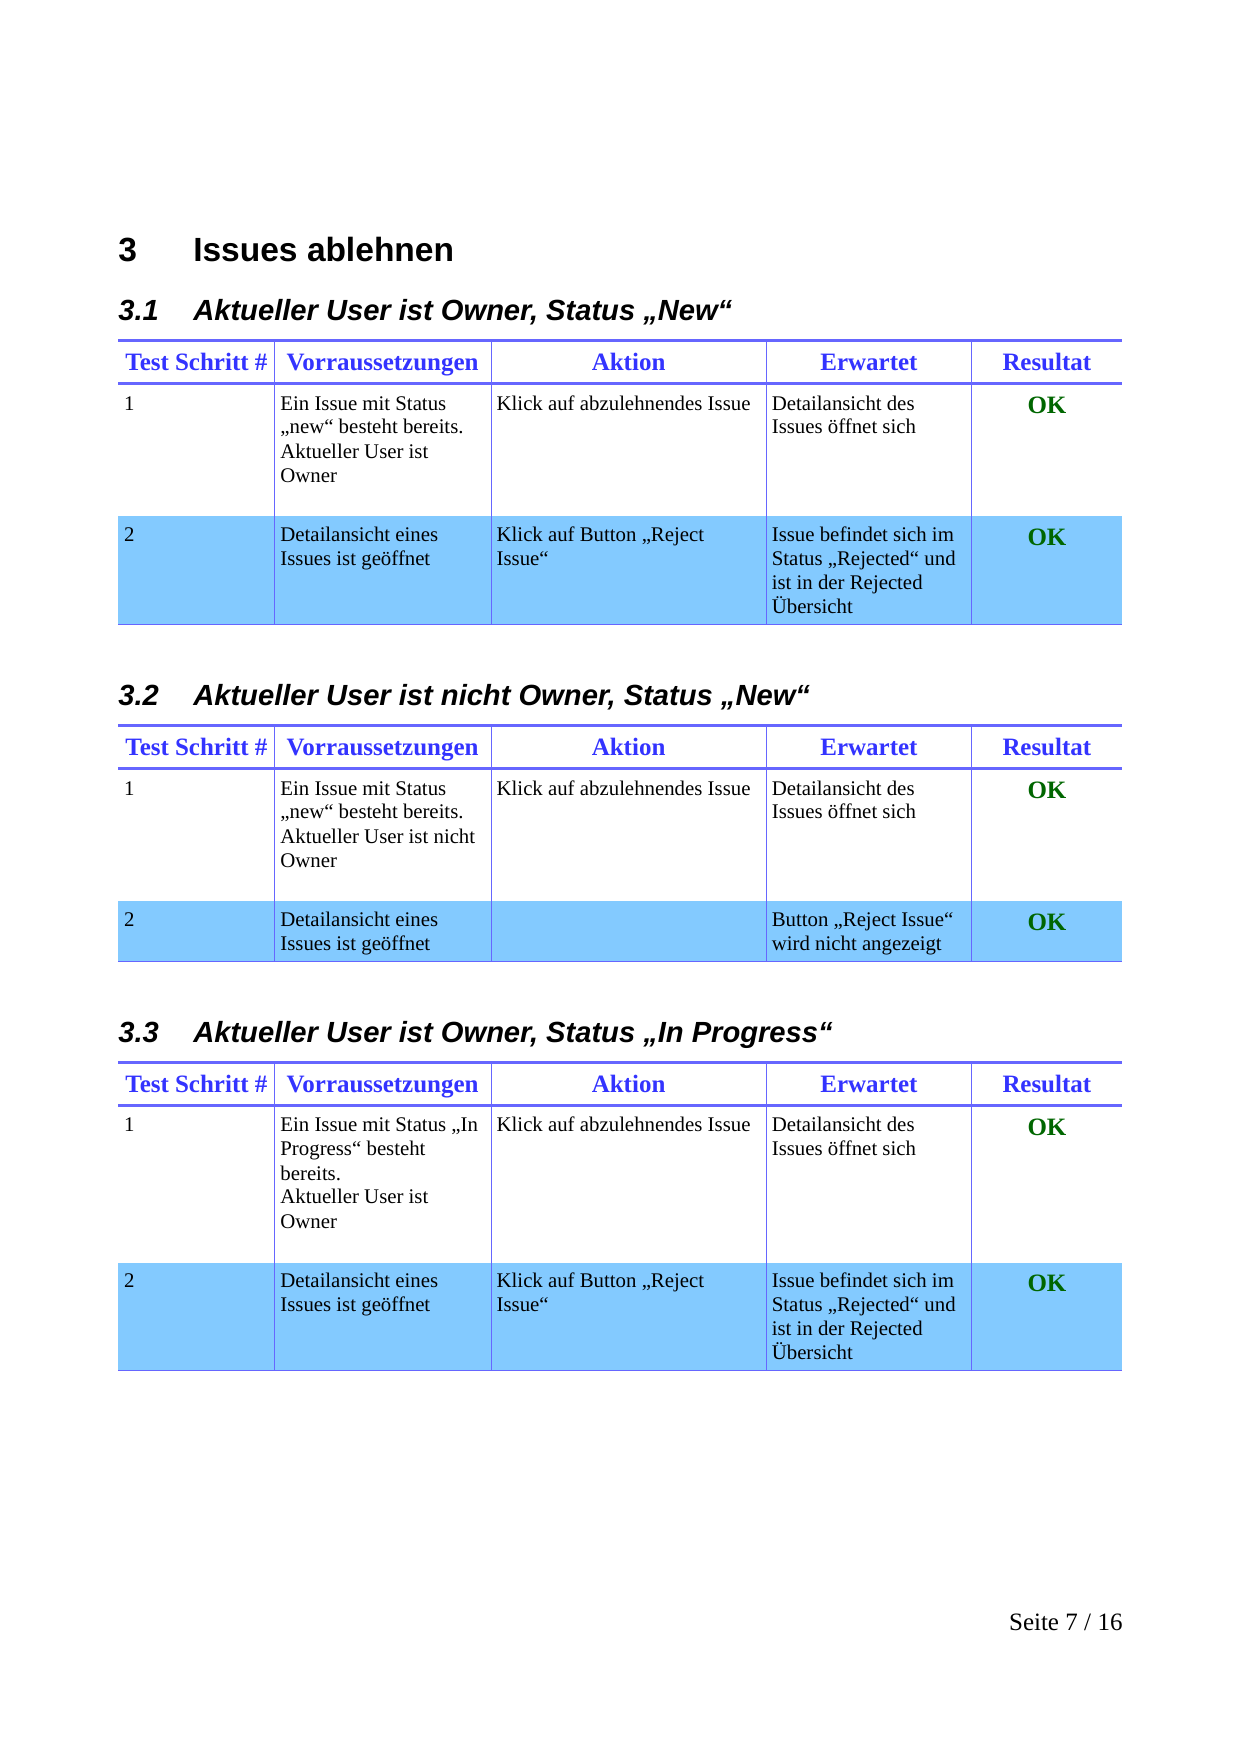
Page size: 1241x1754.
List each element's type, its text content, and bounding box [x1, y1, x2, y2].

table_cell 2 [118, 901, 274, 961]
table_cell OK [972, 516, 1122, 624]
table_cell Klick auf abzulehnendes Issue [492, 770, 766, 901]
table_cell Detailansicht eines Issues ist geöffnet [275, 901, 491, 961]
subtitle Aktueller User ist Owner, Status „New“ [118, 293, 1122, 327]
table_cell 1 [118, 385, 274, 516]
table_cell Klick auf Button „Reject Issue“ [492, 1263, 766, 1370]
table_header Test Schritt # [118, 727, 274, 767]
table_header Erwartet [767, 1064, 971, 1104]
table_header Vorraussetzungen [275, 727, 491, 767]
table_header Erwartet [767, 342, 971, 382]
subtitle Issues ablehnen [118, 229, 1122, 268]
table_cell Detailansicht des Issues öffnet sich [767, 770, 971, 901]
table_header Aktion [492, 1064, 766, 1104]
table_cell OK [972, 901, 1122, 961]
table_cell 1 [118, 770, 274, 901]
table_cell Button „Reject Issue“ wird nicht angezeigt [767, 901, 971, 961]
table_cell OK [972, 385, 1122, 516]
table_cell Klick auf abzulehnendes Issue [492, 1107, 766, 1262]
subtitle Aktueller User ist Owner, Status „In Progress“ [118, 1015, 1122, 1048]
table_cell OK [972, 1263, 1122, 1370]
table_cell Detailansicht des Issues öffnet sich [767, 1107, 971, 1262]
table_cell Ein Issue mit Status „In Progress“ besteht bereits. Aktueller User ist Owner [275, 1107, 491, 1262]
table_cell OK [972, 770, 1122, 901]
subtitle Aktueller User ist nicht Owner, Status „New“ [118, 678, 1122, 712]
table_header Test Schritt # [118, 1064, 274, 1104]
table_header Aktion [492, 727, 766, 767]
table_header Vorraussetzungen [275, 1064, 491, 1104]
table_cell Issue befindet sich im Status „Rejected“ und ist in der Rejected Übersicht [767, 1263, 971, 1370]
table_cell Ein Issue mit Status „new“ besteht bereits. Aktueller User ist Owner [275, 385, 491, 516]
table_cell Detailansicht eines Issues ist geöffnet [275, 516, 491, 624]
table_cell Detailansicht des Issues öffnet sich [767, 385, 971, 516]
table_header Resultat [972, 1064, 1122, 1104]
table_cell Klick auf abzulehnendes Issue [492, 385, 766, 516]
table_cell 2 [118, 516, 274, 624]
table_cell 2 [118, 1263, 274, 1370]
table_header Vorraussetzungen [275, 342, 491, 382]
table_cell Issue befindet sich im Status „Rejected“ und ist in der Rejected Übersicht [767, 516, 971, 624]
table_cell Klick auf Button „Reject Issue“ [492, 516, 766, 624]
table_cell 1 [118, 1107, 274, 1262]
table_cell OK [972, 1107, 1122, 1262]
table_cell Detailansicht eines Issues ist geöffnet [275, 1263, 491, 1370]
table_header Erwartet [767, 727, 971, 767]
table_header Aktion [492, 342, 766, 382]
table_header Resultat [972, 342, 1122, 382]
table_header Test Schritt # [118, 342, 274, 382]
table_cell Ein Issue mit Status „new“ besteht bereits. Aktueller User ist nicht Owner [275, 770, 491, 901]
table_header Resultat [972, 727, 1122, 767]
table_cell [492, 901, 766, 961]
